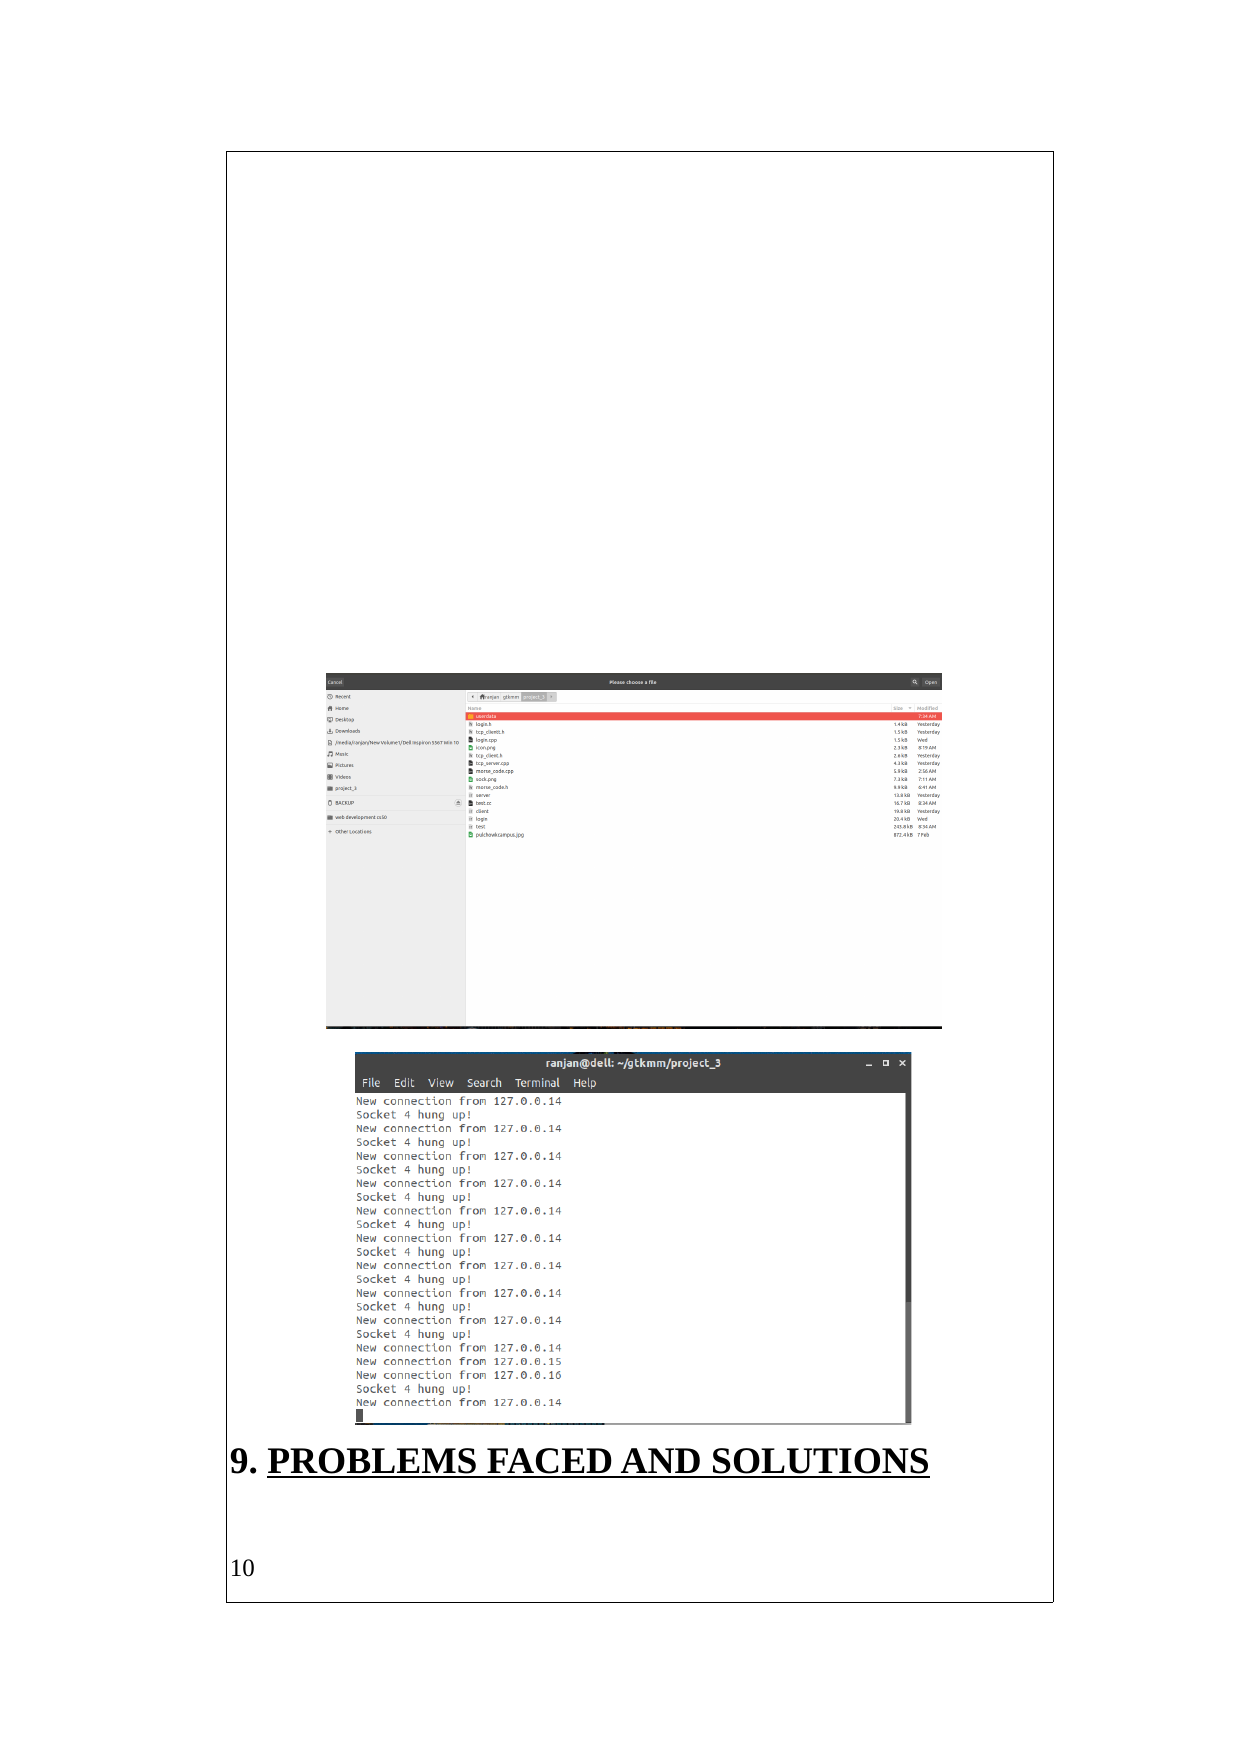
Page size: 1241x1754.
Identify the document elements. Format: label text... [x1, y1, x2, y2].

text 9. PROBLEMS FACED AND SOLUTIONS [229, 1438, 1050, 1482]
picture [326, 673, 942, 1029]
picture [355, 1052, 912, 1425]
